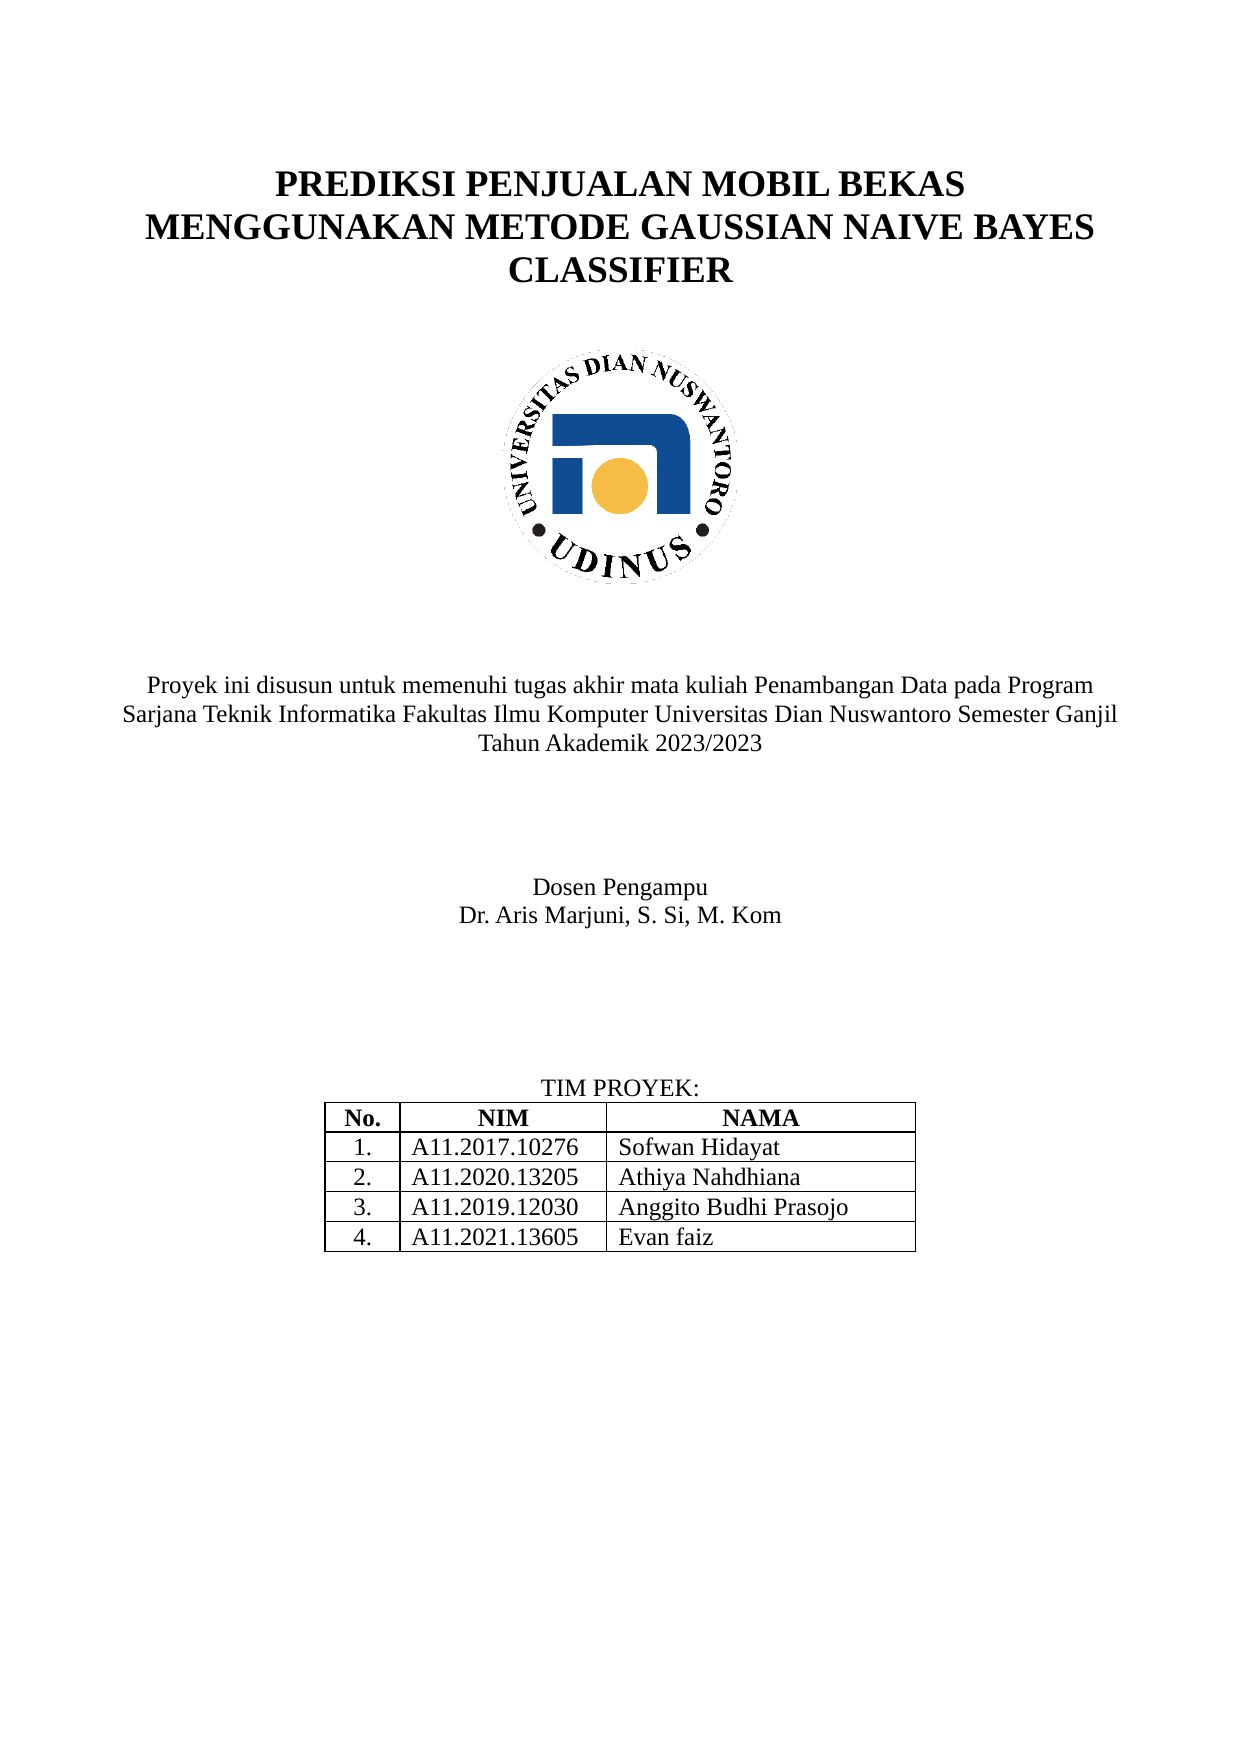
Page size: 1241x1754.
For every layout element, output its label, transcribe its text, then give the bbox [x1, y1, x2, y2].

table_cell A11.2020.13205 [401, 1162, 606, 1191]
text TIM PROYEK: [118, 1073, 1122, 1102]
table_header No. [326, 1103, 399, 1131]
table_cell 4. [326, 1222, 399, 1251]
table_header NIM [401, 1103, 606, 1131]
table_cell Anggito Budhi Prasojo [607, 1192, 915, 1221]
text Proyek ini disusun untuk memenuhi tugas akhir mata kuliah Penambangan Data pada Program Sarjana Teknik Informatika Fakultas Ilmu Komputer Universitas Dian Nuswantoro Semester Ganjil Tahun Akademik 2023/2023 [118, 670, 1122, 757]
table_cell Athiya Nahdhiana [607, 1162, 915, 1191]
table_cell A11.2019.12030 [401, 1192, 606, 1221]
text PREDIKSI PENJUALAN MOBIL BEKAS MENGGUNAKAN METODE GAUSSIAN NAIVE BAYES CLASSIFIER [118, 161, 1122, 291]
table_cell 3. [326, 1192, 399, 1221]
table_cell 1. [326, 1133, 399, 1161]
table_cell A11.2017.10276 [401, 1133, 606, 1161]
table_cell 2. [326, 1162, 399, 1191]
picture [502, 348, 738, 584]
text Dr. Aris Marjuni, S. Si, M. Kom [118, 900, 1122, 929]
table_cell Sofwan Hidayat [607, 1133, 915, 1161]
table_header NAMA [607, 1103, 915, 1131]
table_cell Evan faiz [607, 1222, 915, 1251]
text Dosen Pengampu [118, 872, 1122, 900]
table_cell A11.2021.13605 [401, 1222, 606, 1251]
